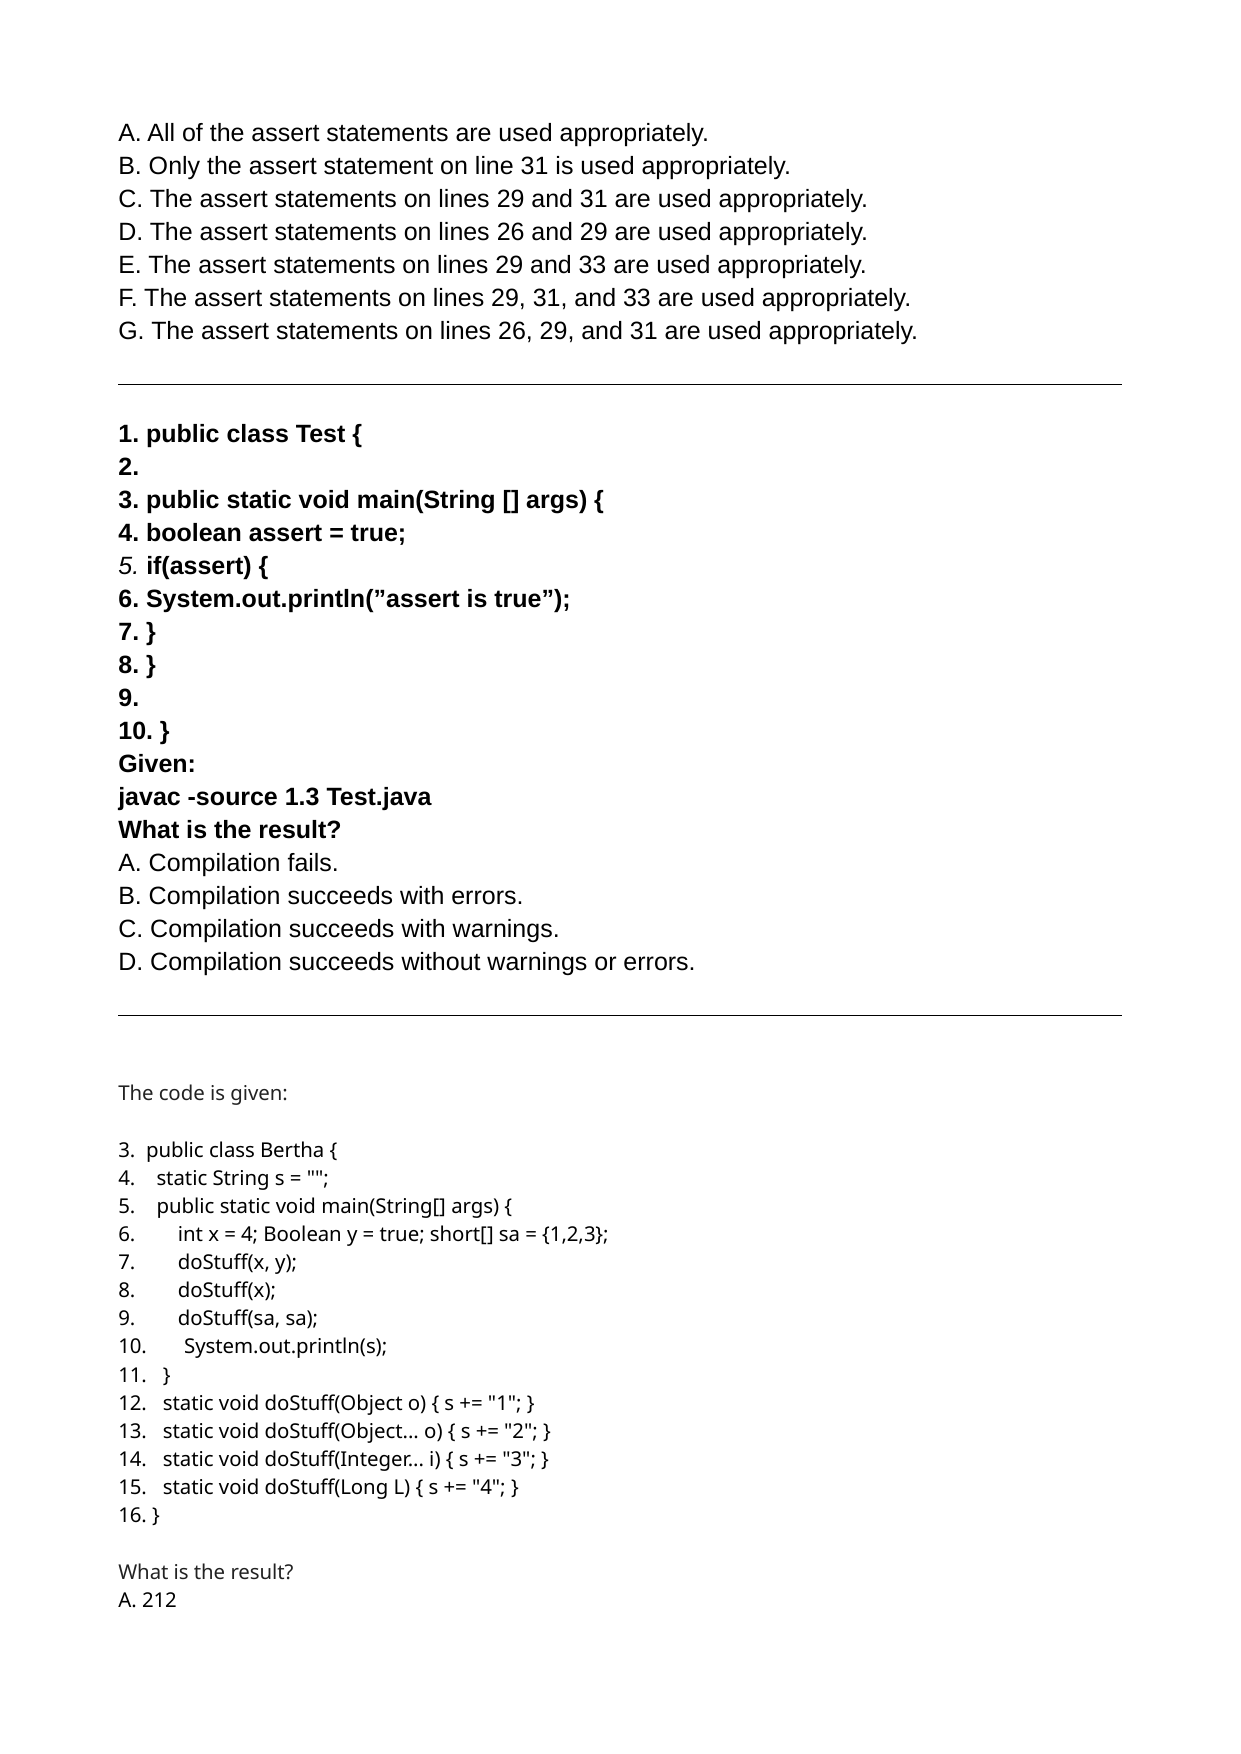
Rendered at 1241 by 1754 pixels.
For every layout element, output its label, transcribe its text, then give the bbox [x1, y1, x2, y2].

text 1. public class Test { [118, 418, 1122, 447]
text 2. [118, 452, 1122, 480]
text A. All of the assert statements are used appropriately. [118, 118, 1122, 147]
text 7. } [118, 617, 1122, 645]
text C. The assert statements on lines 29 and 31 are used appropriately. [118, 184, 1122, 213]
text 9. [118, 683, 1122, 711]
text javac -source 1.3 Test.java [118, 782, 1122, 811]
text B. Compilation succeeds with errors. [118, 881, 1122, 909]
text What is the result? [118, 815, 1122, 843]
text D. Compilation succeeds without warnings or errors. [118, 947, 1122, 976]
text 6. System.out.println(”assert is true”); [118, 584, 1122, 612]
text 5. if(assert) { [118, 551, 1122, 579]
text C. Compilation succeeds with warnings. [118, 914, 1122, 943]
text A. Compilation fails. [118, 848, 1122, 877]
text B. Only the assert statement on line 31 is used appropriately. [118, 151, 1122, 180]
text 10. } [118, 716, 1122, 744]
text E. The assert statements on lines 29 and 33 are used appropriately. [118, 250, 1122, 279]
text G. The assert statements on lines 26, 29, and 31 are used appropriately. [118, 316, 1122, 345]
text 8. } [118, 650, 1122, 678]
text 4. boolean assert = true; [118, 518, 1122, 546]
text The code is given: 3. public class Bertha { 4. static String s = ""; 5. public static void main(String[] args) { 6. int x = 4; Boolean y = true; short[] sa = {1,2,3}; 7. doStuff(x, y); 8. doStuff(x); 9. doStuff(sa, sa); 10. System.out.println(s); 11. } 12. static void doStuff(Object o) { s += "1"; } 13. static void doStuff(Object... o) { s += "2"; } 14. static void doStuff(Integer... i) { s += "3"; } 15. static void doStuff(Long L) { s += "4"; } 16. } What is the result? A. 212 [118, 1078, 1122, 1613]
text D. The assert statements on lines 26 and 29 are used appropriately. [118, 217, 1122, 246]
text 3. public static void main(String [] args) { [118, 484, 1122, 513]
text Given: [118, 749, 1122, 777]
text F. The assert statements on lines 29, 31, and 33 are used appropriately. [118, 283, 1122, 312]
